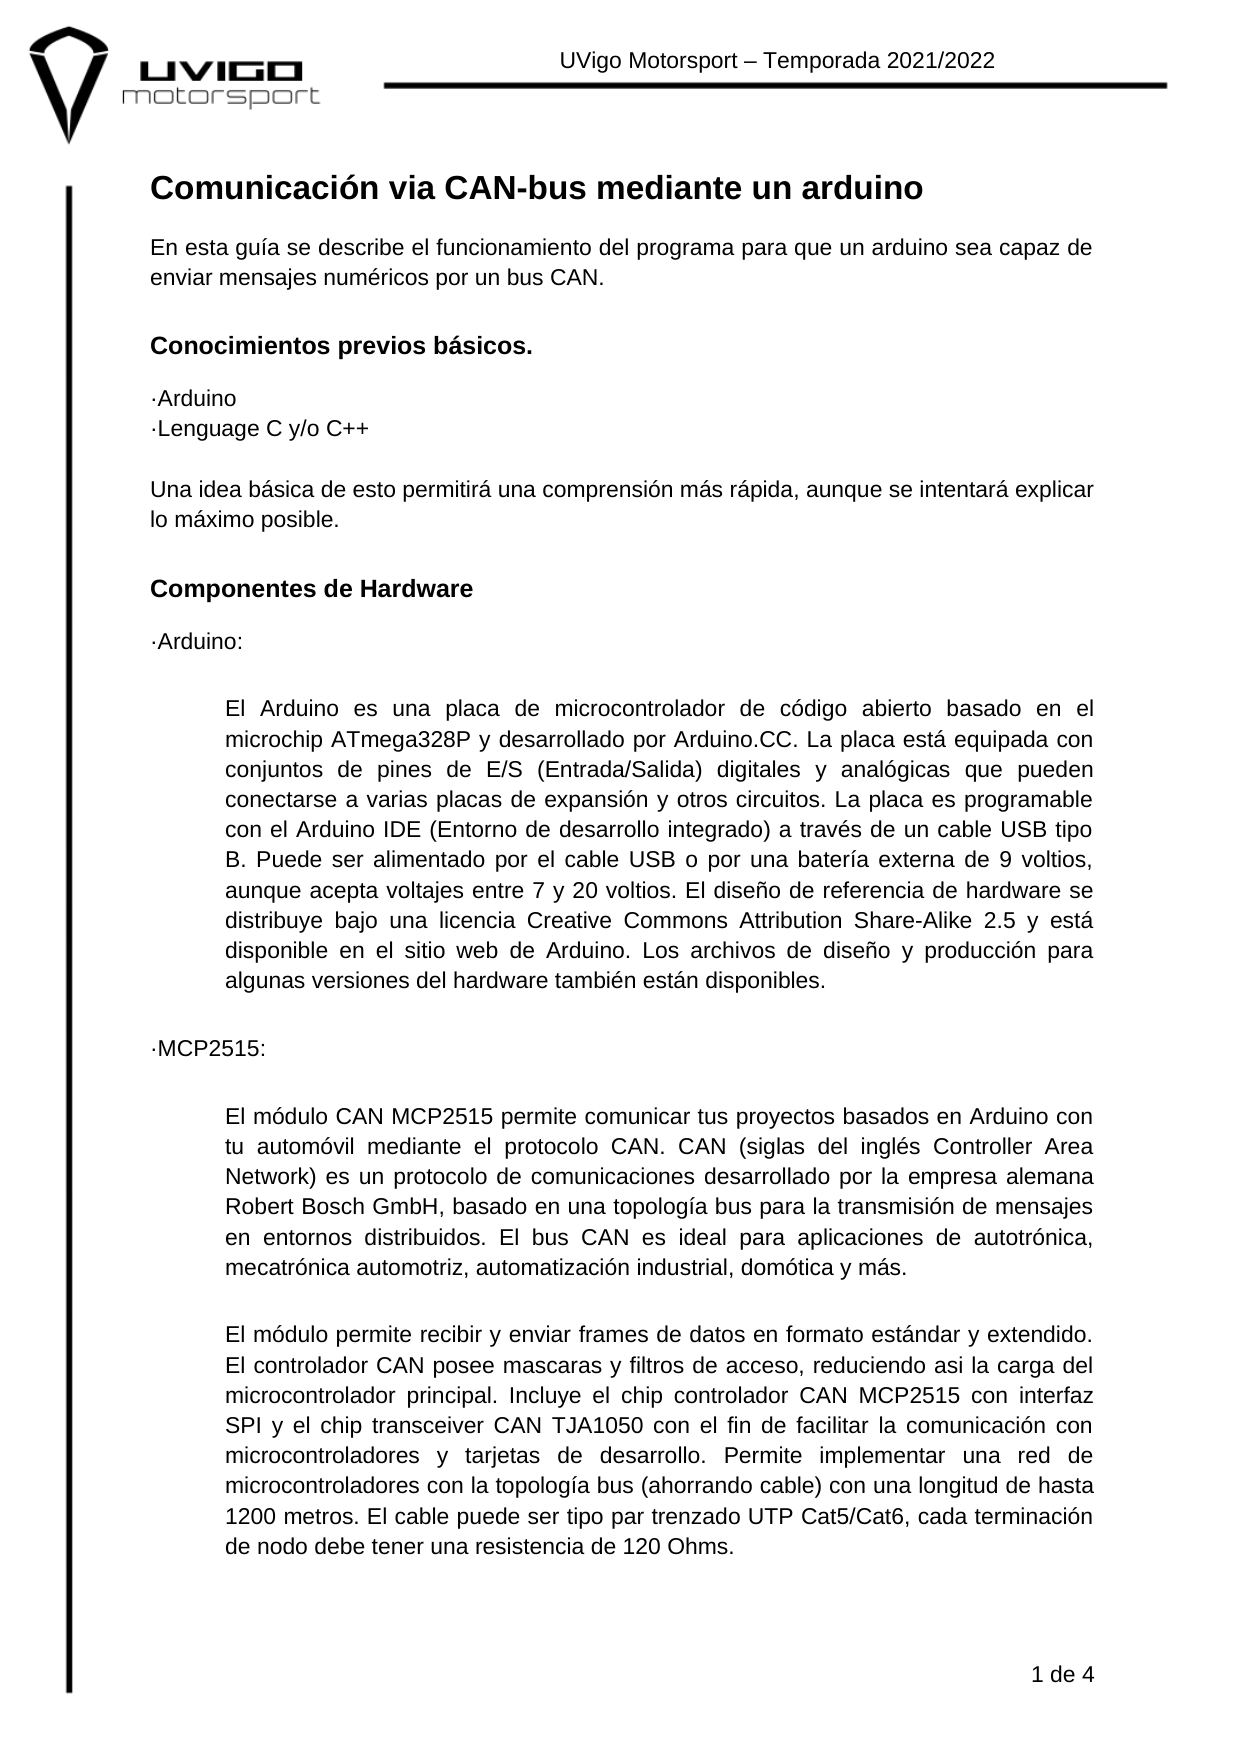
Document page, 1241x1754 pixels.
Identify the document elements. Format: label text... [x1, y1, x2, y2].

subtitle Conocimientos previos básicos. [150, 331, 1094, 360]
picture [0, 0, 1241, 1752]
text Una idea básica de esto permitirá una comprensión más rápida, aunque se intentará explicar lo máximo posible. [150, 476, 1094, 532]
text El módulo permite recibir y enviar frames de datos en formato estándar y extendido. El controlador CAN posee mascaras y filtros de acceso, reduciendo asi la carga del microcontrolador principal. Incluye el chip controlador CAN MCP2515 con interfaz SPI y el chip transceiver CAN TJA1050 con el fin de facilitar la comunicación con microcontroladores y tarjetas de desarrollo. Permite implementar una red de microcontroladores con la topología bus (ahorrando cable) con una longitud de hasta 1200 metros. El cable puede ser tipo par trenzado UTP Cat5/Cat6, cada terminación de nodo debe tener una resistencia de 120 Ohms. [225, 1321, 1094, 1559]
text ·Arduino: [150, 628, 1094, 654]
text El Arduino es una placa de microcontrolador de código abierto basado en el microchip ATmega328P y desarrollado por Arduino.CC. La placa está equipada con conjuntos de pines de E/S (Entrada/Salida) digitales y analógicas que pueden conectarse a varias placas de expansión y otros circuitos. La placa es programable con el Arduino IDE (Entorno de desarrollo integrado) a través de un cable USB tipo B. Puede ser alimentado por el cable USB o por una batería externa de 9 voltios, aunque acepta voltajes entre 7 y 20 voltios. El diseño de referencia de hardware se distribuye bajo una licencia Creative Commons Attribution Share-Alike 2.5 y está disponible en el sitio web de Arduino. Los archivos de diseño y producción para algunas versiones del hardware también están disponibles. [225, 695, 1094, 993]
text ·MCP2515: [150, 1035, 1094, 1061]
text El módulo CAN MCP2515 permite comunicar tus proyectos basados en Arduino con tu automóvil mediante el protocolo CAN. CAN (siglas del inglés Controller Area Network) es un protocolo de comunicaciones desarrollado por la empresa alemana Robert Bosch GmbH, basado en una topología bus para la transmisión de mensajes en entornos distribuidos. El bus CAN es ideal para aplicaciones de autotrónica, mecatrónica automotriz, automatización industrial, domótica y más. [225, 1103, 1094, 1280]
text ·Arduino [150, 385, 1094, 412]
text ·Lenguage C y/o C++ [150, 415, 1094, 442]
title Comunicación via CAN-bus mediante un arduino [150, 168, 1094, 207]
text En esta guía se describe el funcionamiento del programa para que un arduino sea capaz de enviar mensajes numéricos por un bus CAN. [150, 233, 1094, 290]
subtitle Componentes de Hardware [150, 574, 1094, 602]
